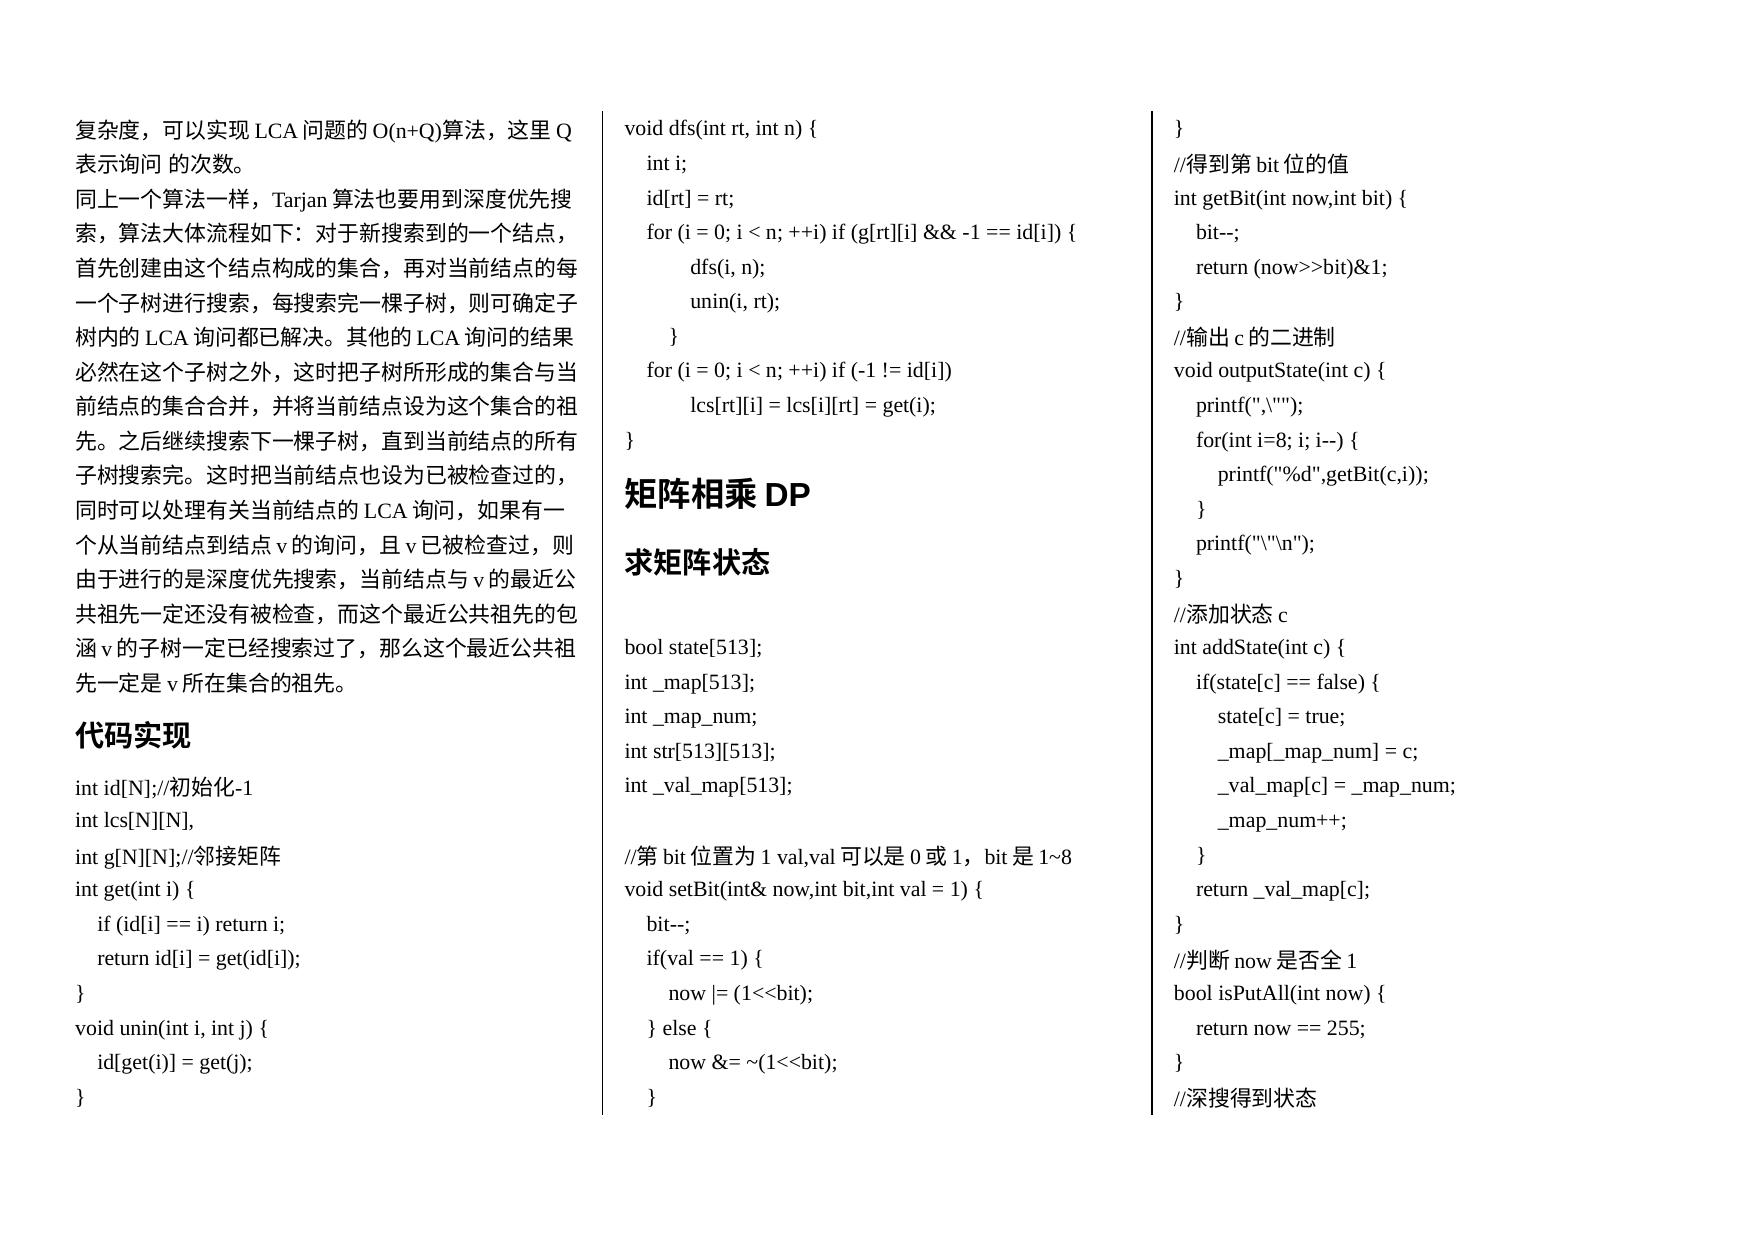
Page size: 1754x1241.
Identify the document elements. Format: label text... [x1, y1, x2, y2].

subtitle 矩阵相乘DP [624, 457, 1129, 526]
text now |= (1<<bit); [624, 976, 1129, 1010]
text } [1174, 1045, 1679, 1079]
text } [1174, 492, 1679, 526]
text 复杂度，可以实现LCA问题的O(n+Q)算法，这里Q表示询问 的次数。 [75, 111, 580, 180]
text bit--; [624, 907, 1129, 941]
text void dfs(int rt, int n) { [624, 111, 1129, 146]
text int g[N][N];//邻接矩阵 [75, 837, 580, 872]
text for(int i=8; i; i--) { [1174, 422, 1679, 457]
text _val_map[c] = _map_num; [1174, 768, 1679, 803]
subtitle 求矩阵状态 [624, 526, 1129, 595]
text if(state[c] == false) { [1174, 664, 1679, 699]
text } [75, 976, 580, 1010]
text lcs[rt][i] = lcs[i][rt] = get(i); [624, 388, 1129, 422]
text void setBit(int& now,int bit,int val = 1) { [624, 872, 1129, 907]
text } [1174, 837, 1679, 872]
text id[get(i)] = get(j); [75, 1045, 580, 1079]
text return id[i] = get(id[i]); [75, 941, 580, 976]
text int _map_num; [624, 699, 1129, 734]
text if (id[i] == i) return i; [75, 907, 580, 941]
text printf(",\""); [1174, 388, 1679, 422]
text unin(i, rt); [624, 284, 1129, 319]
text //判断now是否全1 [1174, 941, 1679, 976]
subtitle 代码实现 [75, 699, 580, 768]
text bool state[513]; [624, 630, 1129, 664]
text } [624, 422, 1129, 457]
text } [624, 319, 1129, 353]
text _map[_map_num] = c; [1174, 734, 1679, 768]
text } [1174, 907, 1679, 941]
text int _map[513]; [624, 664, 1129, 699]
text int addState(int c) { [1174, 630, 1679, 664]
text if(val == 1) { [624, 941, 1129, 976]
text int id[N];//初始化-1 [75, 768, 580, 803]
text } [624, 1079, 1129, 1114]
text printf("\"\n"); [1174, 526, 1679, 561]
text //添加状态c [1174, 595, 1679, 630]
text int _val_map[513]; [624, 768, 1129, 803]
text for (i = 0; i < n; ++i) if (g[rt][i] && -1 == id[i]) { [624, 215, 1129, 249]
text //得到第bit位的值 [1174, 146, 1679, 180]
text int getBit(int now,int bit) { [1174, 180, 1679, 215]
text 同上一个算法一样，Tarjan算法也要用到深度优先搜索，算法大体流程如下：对于新搜索到的一个结点，首先创建由这个结点构成的集合，再对当前结点的每一个子树进行搜索，每搜索完一棵子树，则可确定子树内的LCA询问都已解决。其他的LCA询问的结果必然在这个子树之外，这时把子树所形成的集合与当前结点的集合合并，并将当前结点设为这个集合的祖先。之后继续搜索下一棵子树，直到当前结点的所有子树搜索完。这时把当前结点也设为已被检查过的，同时可以处理有关当前结点的LCA询问，如果有一个从当前结点到结点v的询问，且v已被检查过，则由于进行的是深度优先搜索，当前结点与v的最近公共祖先一定还没有被检查，而这个最近公共祖先的包涵v的子树一定已经搜索过了，那么这个最近公共祖先一定是v所在集合的祖先。 [75, 180, 580, 699]
text for (i = 0; i < n; ++i) if (-1 != id[i]) [624, 353, 1129, 388]
text //输出c的二进制 [1174, 319, 1679, 353]
text } [1174, 284, 1679, 319]
text void outputState(int c) { [1174, 353, 1679, 388]
text } else { [624, 1010, 1129, 1045]
text bool isPutAll(int now) { [1174, 976, 1679, 1010]
text return (now>>bit)&1; [1174, 249, 1679, 284]
text state[c] = true; [1174, 699, 1679, 734]
text } [1174, 111, 1679, 146]
text dfs(i, n); [624, 249, 1129, 284]
text //第bit位置为1 val,val可以是0或1，bit是1~8 [624, 837, 1129, 872]
text now &= ~(1<<bit); [624, 1045, 1129, 1079]
text } [1174, 561, 1679, 595]
text } [75, 1079, 580, 1114]
text printf("%d",getBit(c,i)); [1174, 457, 1679, 492]
text bit--; [1174, 215, 1679, 249]
text return now == 255; [1174, 1010, 1679, 1045]
text return _val_map[c]; [1174, 872, 1679, 907]
text _map_num++; [1174, 803, 1679, 837]
text int str[513][513]; [624, 734, 1129, 768]
text int i; [624, 146, 1129, 180]
text id[rt] = rt; [624, 180, 1129, 215]
text //深搜得到状态 [1174, 1079, 1679, 1114]
text void unin(int i, int j) { [75, 1010, 580, 1045]
text int lcs[N][N], [75, 803, 580, 837]
text int get(int i) { [75, 872, 580, 907]
